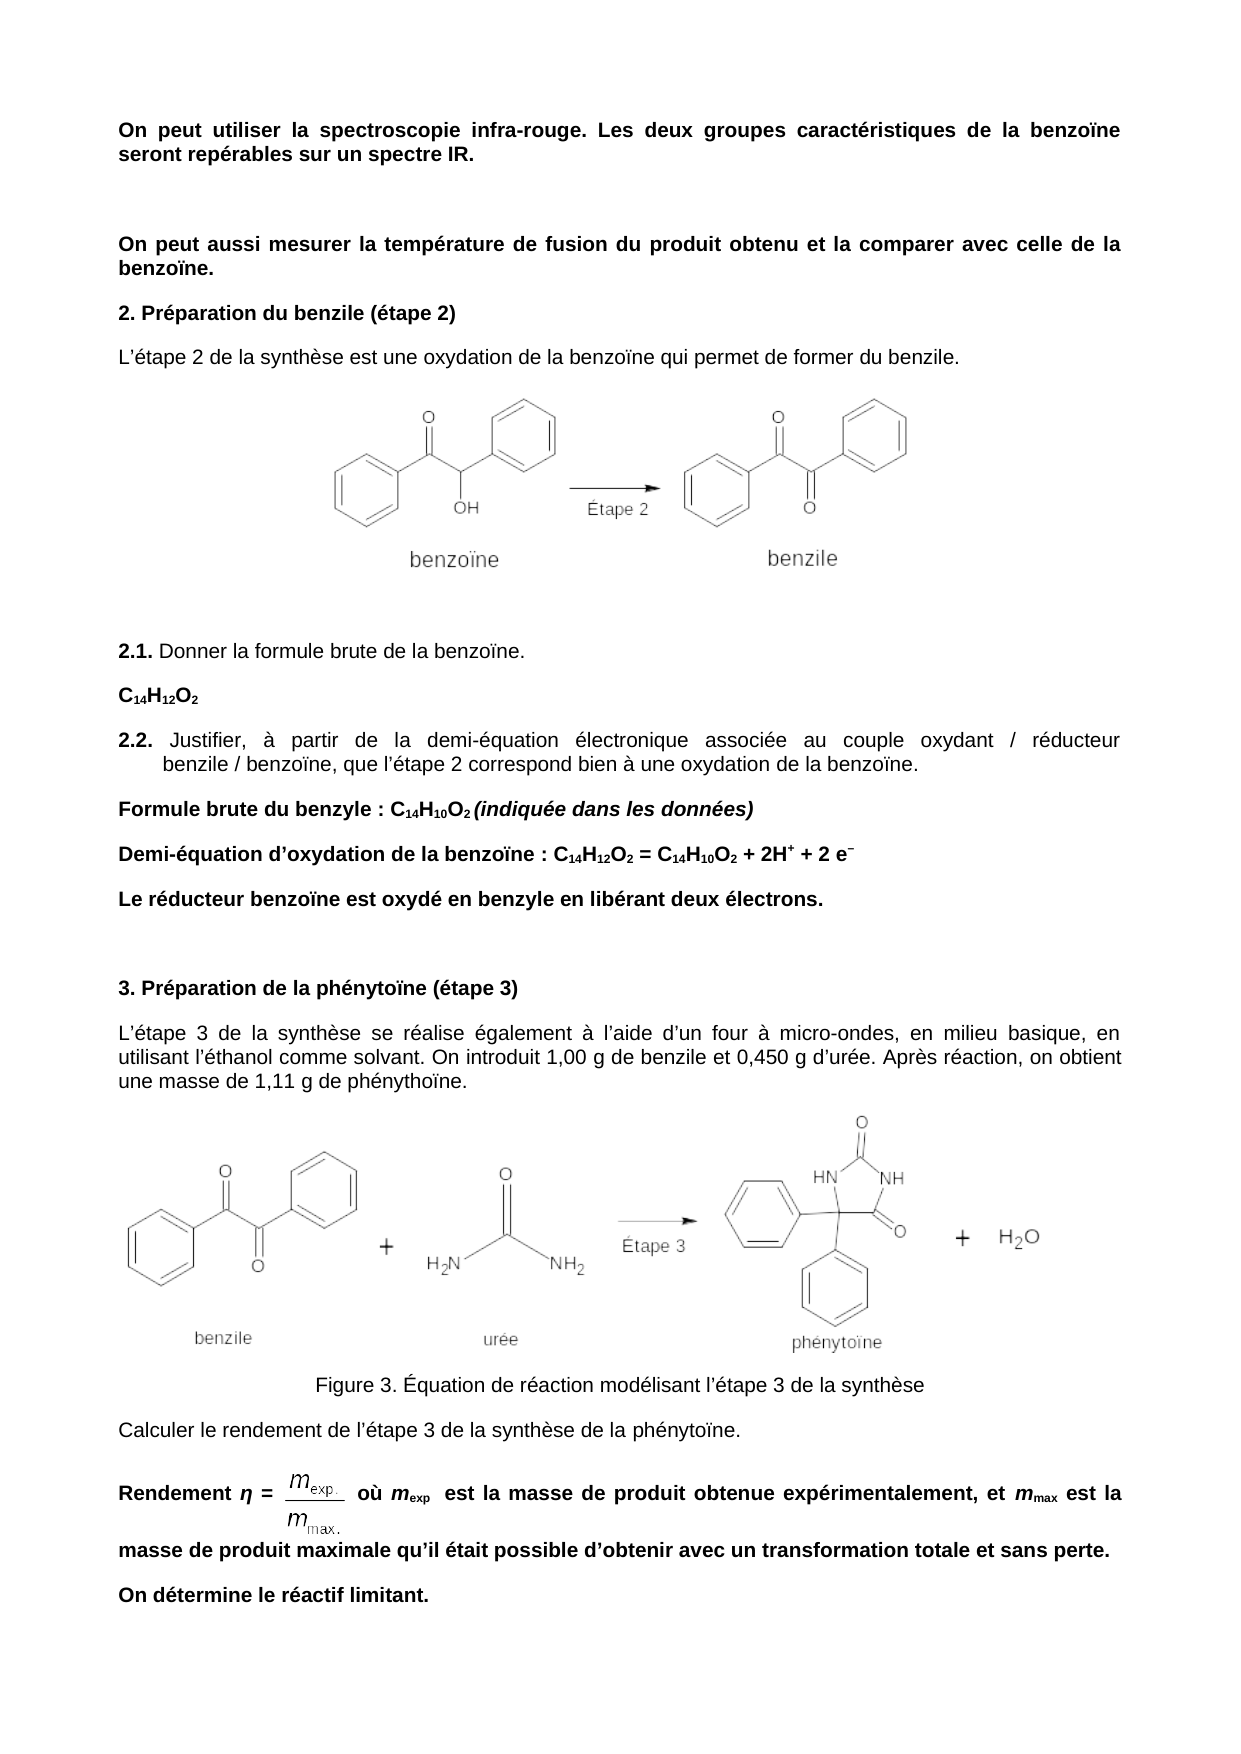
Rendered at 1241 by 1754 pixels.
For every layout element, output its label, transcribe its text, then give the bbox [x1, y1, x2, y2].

text L’étape 2 de la synthèse est une oxydation de la benzoïne qui permet de former du benzile. [118, 345, 1122, 369]
text 3. Préparation de la phénytoïne (étape 3) [118, 976, 1122, 1000]
text L’étape 3 de la synthèse se réalise également à l’aide d’un four à micro-ondes, en milieu basique, en utilisant l’éthanol comme solvant. On introduit 1,00 g de benzile et 0,450 g d’urée. Après réaction, on obtient une masse de 1,11 g de phénythoïne. [118, 1021, 1122, 1093]
text Formule brute du benzyle : C14H10O2 (indiquée dans les données) [118, 797, 1122, 821]
text 2. Préparation du benzile (étape 2) [118, 300, 1122, 324]
text On peut aussi mesurer la température de fusion du produit obtenu et la comparer avec celle de la benzoïne. [118, 232, 1122, 279]
text Figure 3. Équation de réaction modélisant l’étape 3 de la synthèse [118, 1373, 1122, 1397]
text 2.2. Justifier, à partir de la demi-équation électronique associée au couple oxydant / réducteur benzile / benzoïne, que l’étape 2 correspond bien à une oxydation de la benzoïne. [118, 728, 1122, 776]
text On détermine le réactif limitant. [118, 1583, 1122, 1607]
text On peut utiliser la spectroscopie infra-rouge. Les deux groupes caractéristiques de la benzoïne seront repérables sur un spectre IR. [118, 118, 1122, 166]
text Rendement η = où mexp est la masse de produit obtenue expérimentalement, et mmax est la masse de produit maximale qu’il était possible d’obtenir avec un transformation totale et sans perte. [118, 1463, 1122, 1562]
text Demi-équation d’oxydation de la benzoïne : C14H12O2 = C14H10O2 + 2H+ + 2 e– [118, 842, 1122, 866]
text Calculer le rendement de l’étape 3 de la synthèse de la phénytoïne. [118, 1418, 1122, 1442]
text Le réducteur benzoïne est oxydé en benzyle en libérant deux électrons. [118, 886, 1122, 910]
text C14H12O2 [118, 683, 1122, 707]
text 2.1. Donner la formule brute de la benzoïne. [118, 638, 1122, 662]
